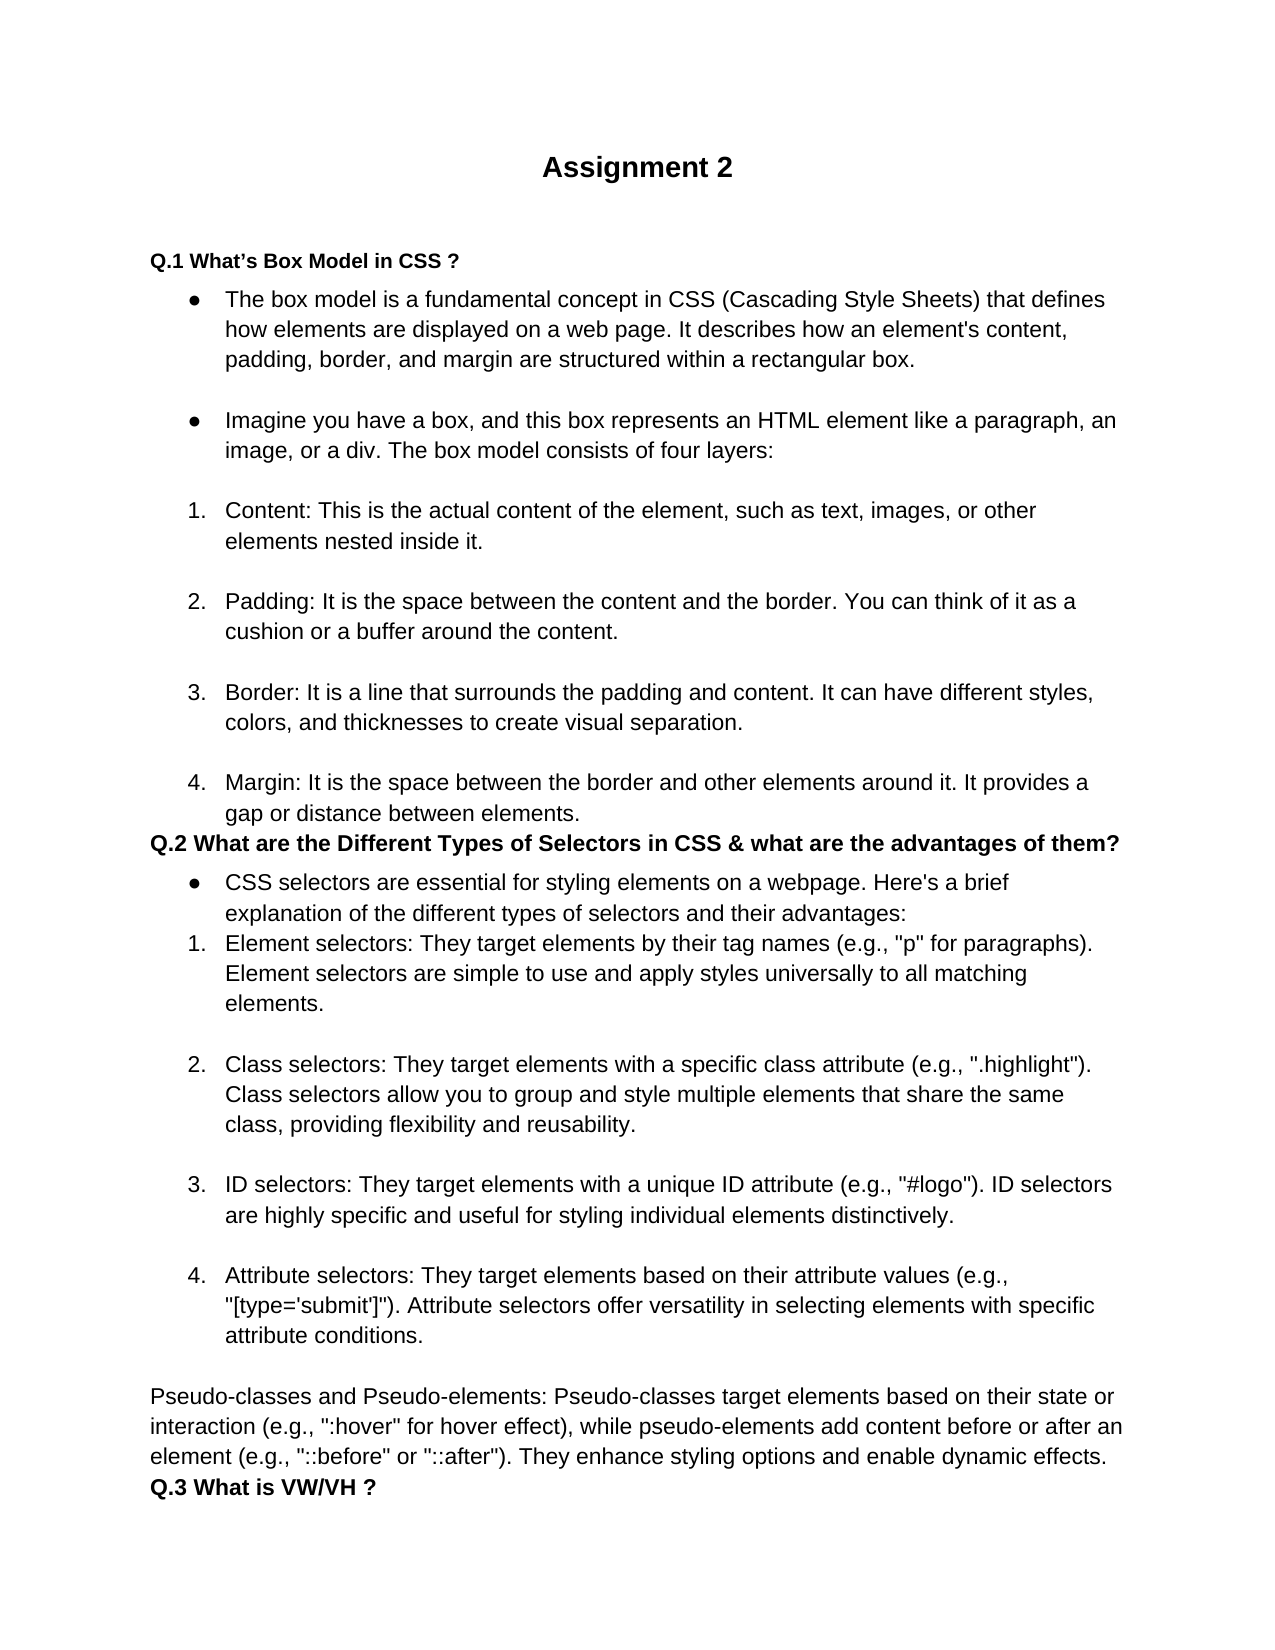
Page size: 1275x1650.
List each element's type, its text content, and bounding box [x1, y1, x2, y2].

list Margin: It is the space between the border and other elements around it. It provides a gap or distance between elements. [187, 769, 1125, 826]
text Q.1 What’s Box Model in CSS ? [150, 249, 1125, 273]
list Class selectors: They target elements with a specific class attribute (e.g., ".highlight"). Class selectors allow you to group and style multiple elements that share the same class, providing flexibility and reusability. [187, 1051, 1125, 1137]
list Element selectors: They target elements by their tag names (e.g., "p" for paragraphs). Element selectors are simple to use and apply styles universally to all matching elements. [187, 930, 1125, 1016]
list CSS selectors are essential for styling elements on a webpage. Here's a brief explanation of the different types of selectors and their advantages: [187, 869, 1125, 926]
list Content: This is the actual content of the element, such as text, images, or other elements nested inside it. [187, 497, 1125, 554]
list Border: It is a line that surrounds the padding and content. It can have different styles, colors, and thicknesses to create visual separation. [187, 679, 1125, 735]
list Imagine you have a box, and this box represents an HTML element like a paragraph, an image, or a div. The box model consists of four layers: [187, 407, 1125, 463]
text Q.3 What is VW/VH ? [150, 1473, 1125, 1500]
list Padding: It is the space between the content and the border. You can think of it as a cushion or a buffer around the content. [187, 588, 1125, 645]
list Attribute selectors: They target elements based on their attribute values (e.g., "[type='submit']"). Attribute selectors offer versatility in selecting elements with specific attribute conditions. [187, 1262, 1125, 1349]
text Q.2 What are the Different Types of Selectors in CSS & what are the advantages of them? [150, 830, 1125, 856]
text Pseudo-classes and Pseudo-elements: Pseudo-classes target elements based on their state or interaction (e.g., ":hover" for hover effect), while pseudo-elements add content before or after an element (e.g., "::before" or "::after"). They enhance styling options and enable dynamic effects. [150, 1383, 1125, 1469]
list ID selectors: They target elements with a unique ID attribute (e.g., "#logo"). ID selectors are highly specific and useful for styling individual elements distinctively. [187, 1171, 1125, 1228]
text Assignment 2 [150, 150, 1125, 183]
list The box model is a fundamental concept in CSS (Cascading Style Sheets) that defines how elements are displayed on a web page. It describes how an element's content, padding, border, and margin are structured within a rectangular box. [187, 286, 1125, 373]
